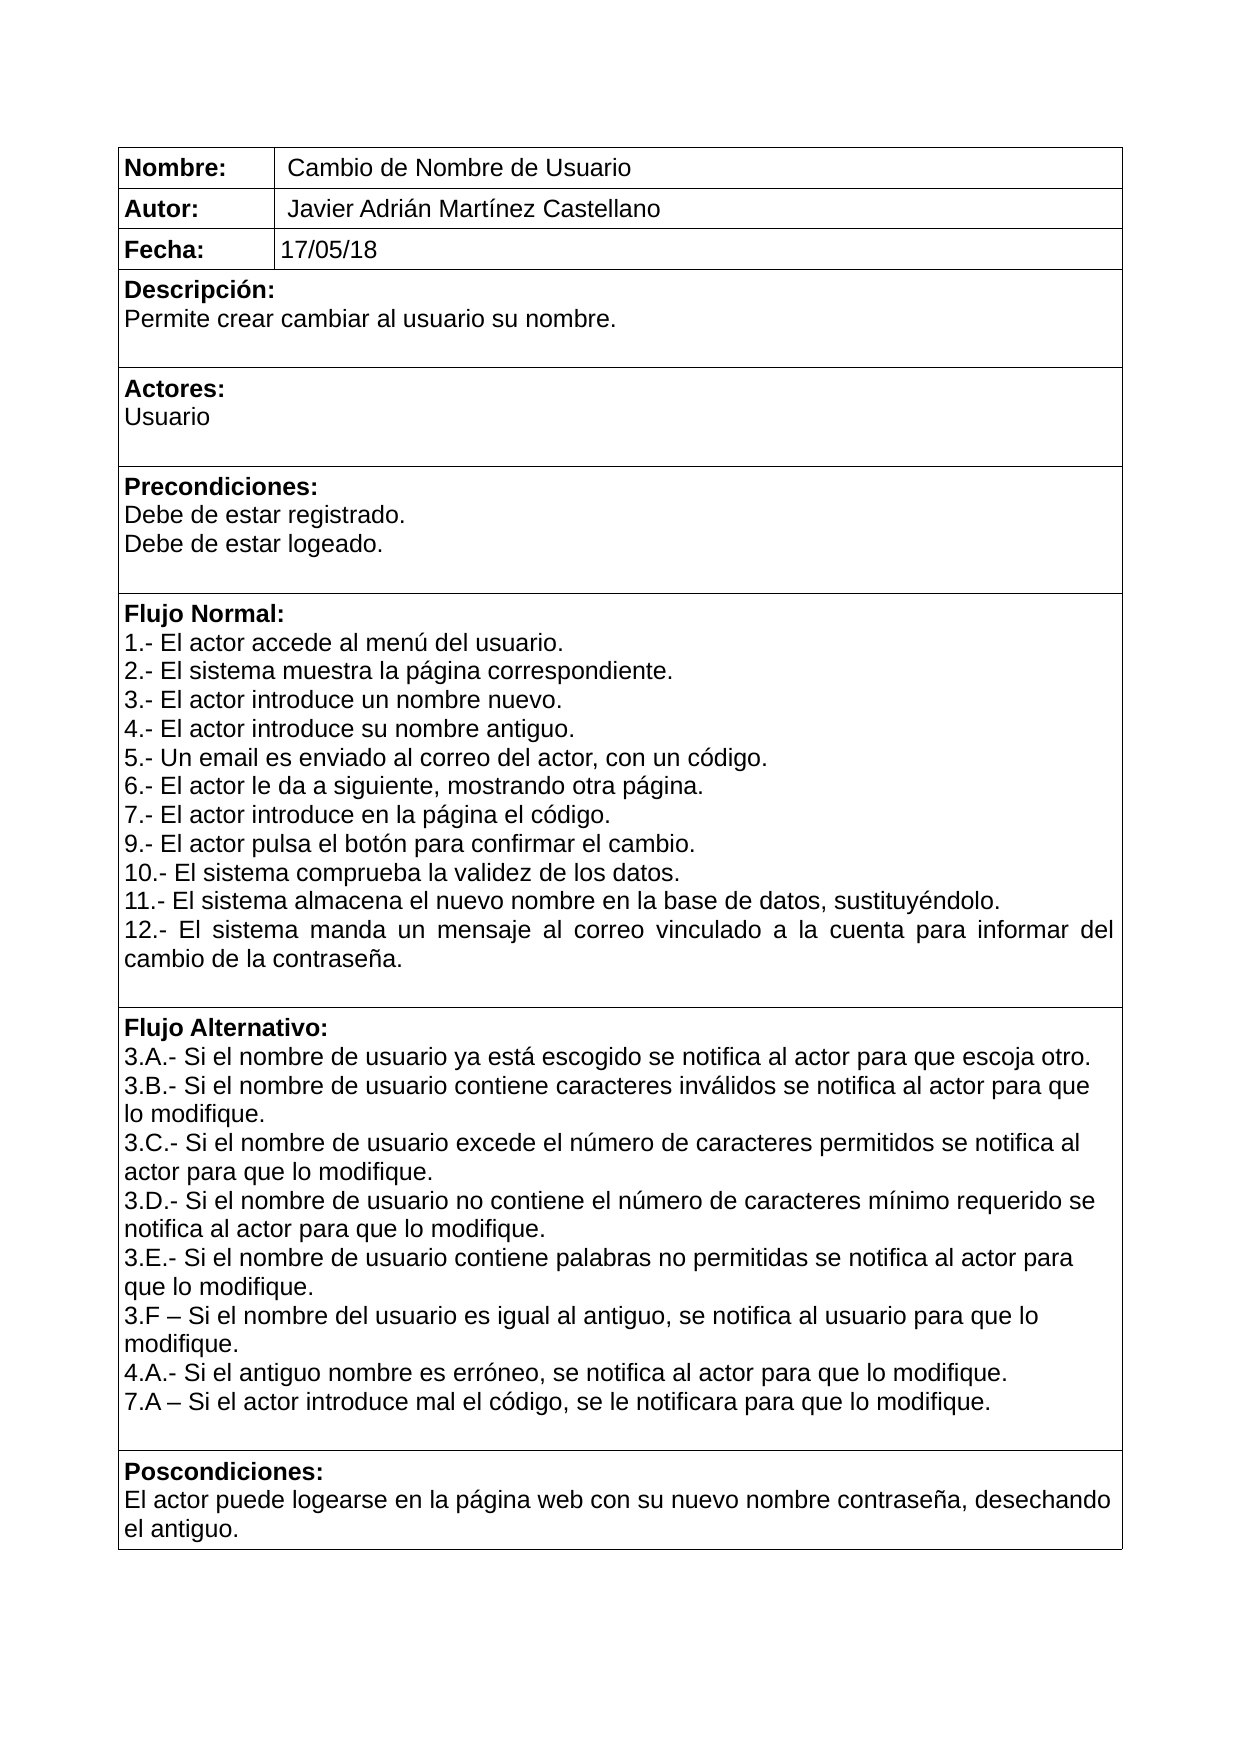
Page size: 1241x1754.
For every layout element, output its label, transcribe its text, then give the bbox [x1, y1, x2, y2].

table_cell Flujo Normal: 1.- El actor accede al menú del usuario. 2.- El sistema muestra la página correspondiente. 3.- El actor introduce un nombre nuevo. 4.- El actor introduce su nombre antiguo. 5.- Un email es enviado al correo del actor, con un código. 6.- El actor le da a siguiente, mostrando otra página. 7.- El actor introduce en la página el código. 9.- El actor pulsa el botón para confirmar el cambio. 10.- El sistema comprueba la validez de los datos. 11.- El sistema almacena el nuevo nombre en la base de datos, sustituyéndolo. 12.- El sistema manda un mensaje al correo vinculado a la cuenta para informar del cambio de la contraseña. [119, 594, 1122, 1007]
table_cell 17/05/18 [275, 229, 1122, 269]
table_cell Descripción: Permite crear cambiar al usuario su nombre. [119, 270, 1122, 367]
table_cell Poscondiciones: El actor puede logearse en la página web con su nuevo nombre contraseña, desechando el antiguo. [119, 1451, 1122, 1548]
table_header Nombre: [119, 148, 274, 188]
table_cell Autor: [119, 189, 274, 228]
table_cell Javier Adrián Martínez Castellano [275, 189, 1122, 228]
table_cell Precondiciones: Debe de estar registrado. Debe de estar logeado. [119, 467, 1122, 592]
table_cell Actores: Usuario [119, 368, 1122, 466]
table_header Cambio de Nombre de Usuario [275, 148, 1122, 188]
table_cell Fecha: [119, 229, 274, 269]
table_cell Flujo Alternativo: 3.A.- Si el nombre de usuario ya está escogido se notifica al actor para que escoja otro. 3.B.- Si el nombre de usuario contiene caracteres inválidos se notifica al actor para que lo modifique. 3.C.- Si el nombre de usuario excede el número de caracteres permitidos se notifica al actor para que lo modifique. 3.D.- Si el nombre de usuario no contiene el número de caracteres mínimo requerido se notifica al actor para que lo modifique. 3.E.- Si el nombre de usuario contiene palabras no permitidas se notifica al actor para que lo modifique. 3.F – Si el nombre del usuario es igual al antiguo, se notifica al usuario para que lo modifique. 4.A.- Si el antiguo nombre es erróneo, se notifica al actor para que lo modifique. 7.A – Si el actor introduce mal el código, se le notificara para que lo modifique. [119, 1008, 1122, 1450]
